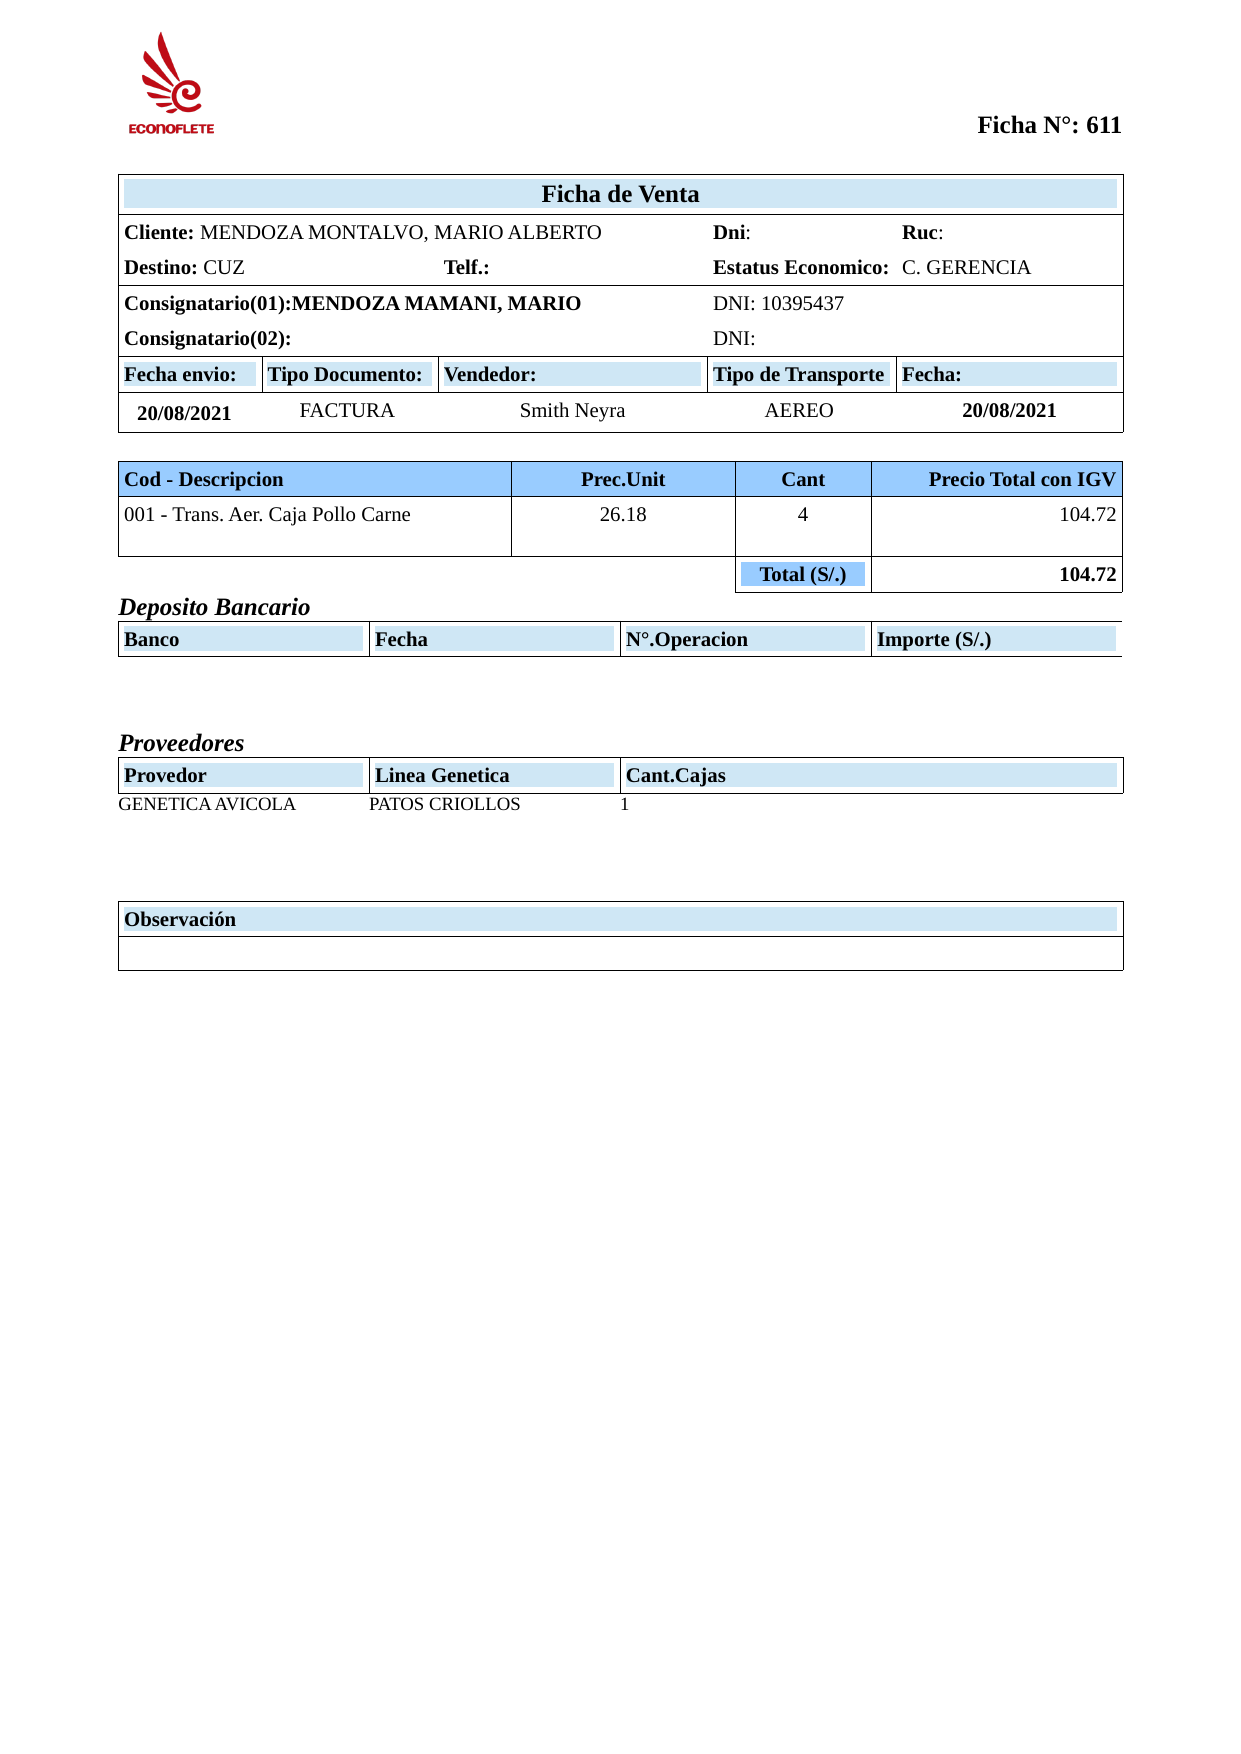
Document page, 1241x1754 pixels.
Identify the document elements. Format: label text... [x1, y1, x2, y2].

table_cell DNI: 10395437 [707, 286, 1123, 321]
table_cell [511, 557, 735, 592]
table_cell [118, 557, 511, 592]
table_cell Tipo Documento: [263, 357, 438, 392]
table_cell [118, 858, 369, 879]
table_cell [369, 705, 620, 728]
table_cell GENETICA AVICOLA [118, 794, 369, 814]
table_cell Destino: CUZ [119, 249, 438, 285]
table_cell Smith Neyra [438, 393, 707, 432]
table_cell FACTURA [262, 393, 438, 432]
table_cell [369, 657, 620, 680]
table_cell Total (S/.) [736, 557, 871, 592]
table_header Ficha de Venta [119, 175, 1123, 214]
table_cell [118, 705, 369, 728]
table_cell [118, 836, 369, 858]
table_cell Dni: [707, 215, 896, 249]
table_cell [620, 657, 871, 680]
table_cell 104.72 [872, 557, 1122, 592]
table_cell Tipo de Transporte [708, 357, 896, 392]
table_cell AEREO [707, 393, 896, 432]
table_header Linea Genetica [370, 758, 620, 793]
table_cell 26.18 [512, 497, 735, 556]
table_cell Estatus Economico: [707, 249, 896, 285]
table_cell [369, 879, 620, 901]
text Deposito Bancario [118, 592, 1122, 621]
table_cell 20/08/2021 [896, 393, 1123, 432]
table_cell [620, 879, 1123, 901]
table_cell [369, 680, 620, 704]
table_header Fecha [370, 622, 620, 656]
table_cell [871, 680, 1122, 704]
table_cell [871, 705, 1122, 728]
table_cell [620, 815, 1123, 836]
table_header Observación [119, 902, 1123, 936]
table_cell 4 [736, 497, 871, 556]
table_cell Telf.: [438, 249, 707, 285]
table_header Provedor [119, 758, 369, 793]
table_cell [871, 657, 1122, 680]
table_cell 001 - Trans. Aer. Caja Pollo Carne [119, 497, 511, 556]
table_cell [119, 937, 1123, 969]
table_header N°.Operacion [621, 622, 871, 656]
table_cell [369, 836, 620, 858]
table_cell Fecha: [897, 357, 1123, 392]
table_header Banco [119, 622, 369, 656]
table_cell [620, 680, 871, 704]
table_cell [620, 705, 871, 728]
table_cell DNI: [707, 321, 1123, 356]
table_cell Cliente: MENDOZA MONTALVO, MARIO ALBERTO [119, 215, 707, 249]
table_cell [118, 657, 369, 680]
text Proveedores [118, 728, 1122, 757]
table_cell [620, 836, 1123, 858]
table_cell PATOS CRIOLLOS [369, 794, 620, 814]
table_cell [118, 879, 369, 901]
table_cell 20/08/2021 [119, 393, 262, 432]
table_cell Fecha envio: [119, 357, 262, 392]
table_header Cant [736, 462, 871, 496]
table_header Cod - Descripcion [119, 462, 511, 496]
table_cell Consignatario(01):MENDOZA MAMANI, MARIO [119, 286, 707, 321]
picture [118, 31, 225, 134]
table_header Importe (S/.) [872, 622, 1122, 656]
table_header Precio Total con IGV [872, 462, 1122, 496]
table_cell [118, 680, 369, 704]
table_header Prec.Unit [512, 462, 735, 496]
table_cell 1 [620, 794, 1123, 814]
table_header Cant.Cajas [621, 758, 1123, 793]
table_cell [369, 858, 620, 879]
table_cell [369, 815, 620, 836]
table_cell Consignatario(02): [119, 321, 707, 356]
table_cell C. GERENCIA [896, 249, 1123, 285]
table_cell Vendedor: [439, 357, 707, 392]
table_cell [620, 858, 1123, 879]
table_cell Ruc: [896, 215, 1123, 249]
table_cell 104.72 [872, 497, 1122, 556]
table_cell [118, 815, 369, 836]
